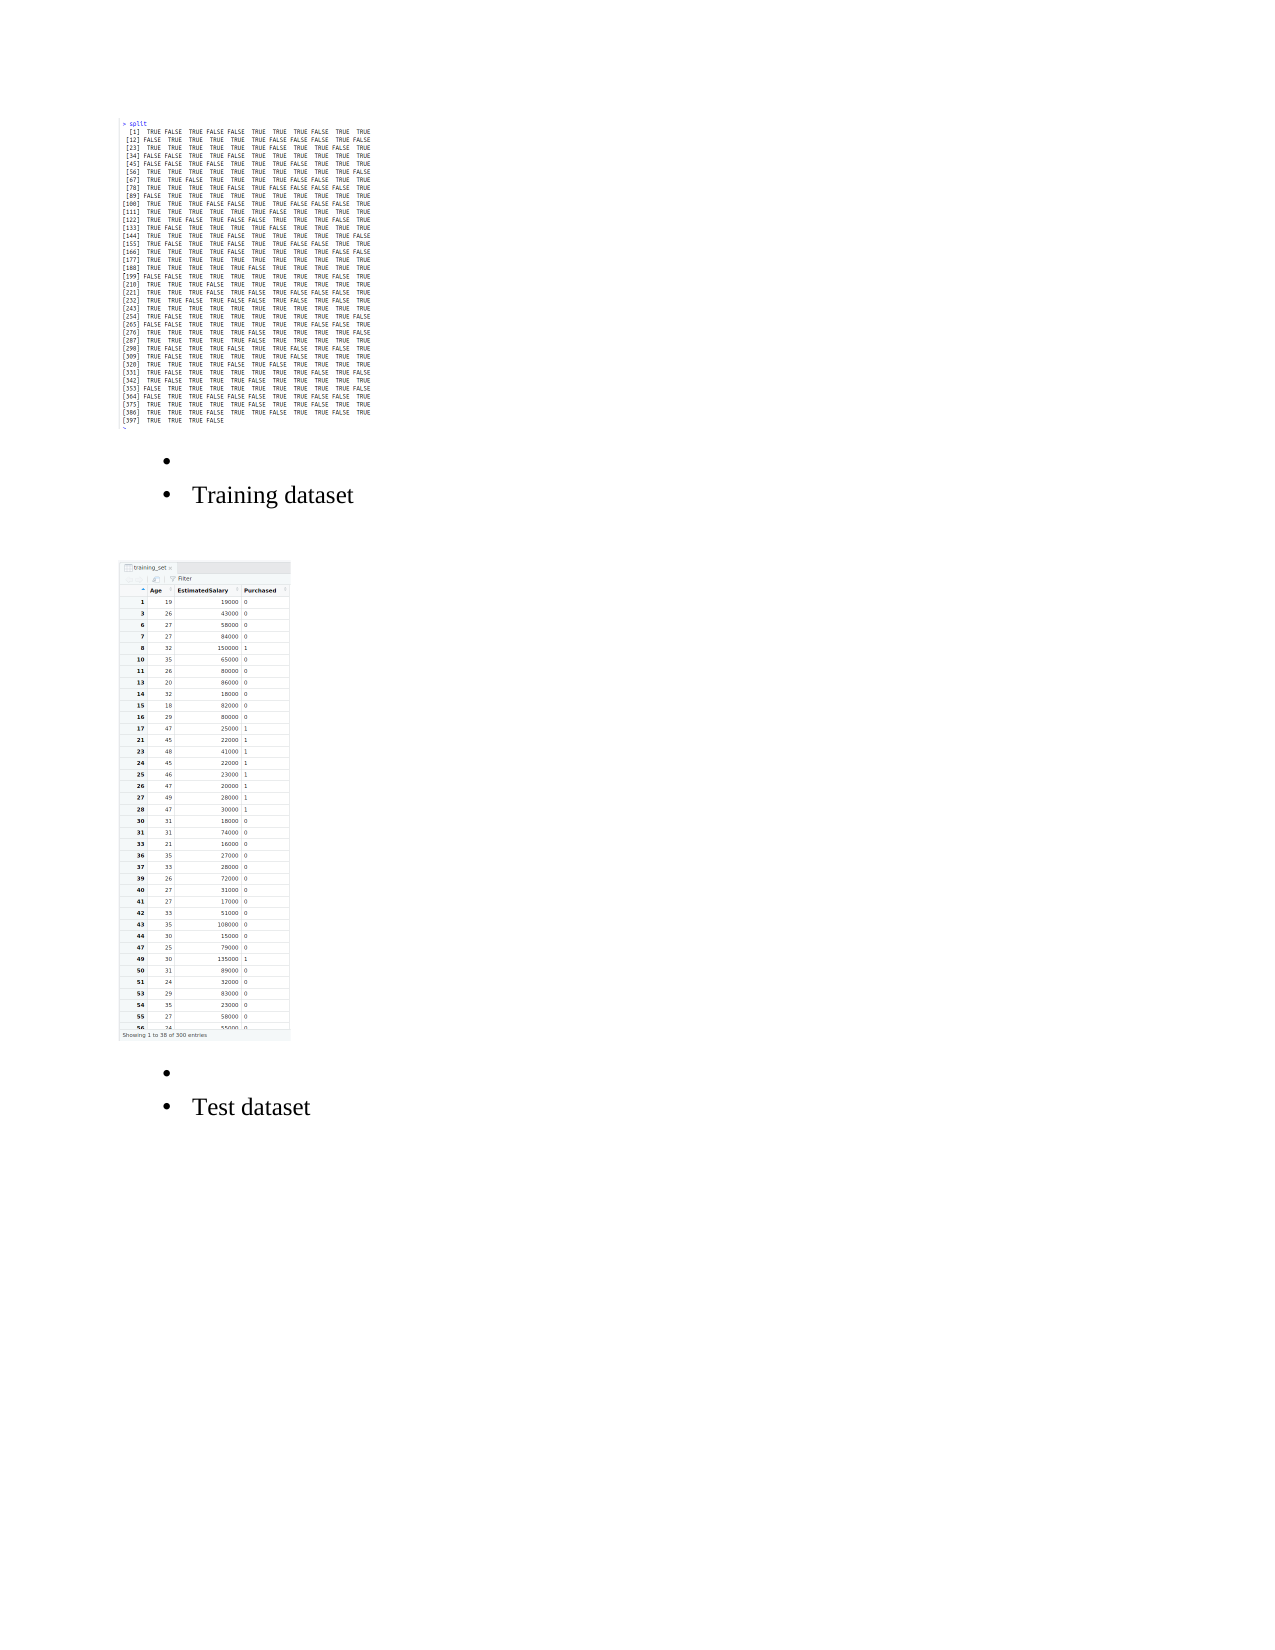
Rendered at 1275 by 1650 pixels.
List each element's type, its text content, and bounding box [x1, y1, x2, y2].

picture [118, 560, 291, 1041]
picture [118, 118, 602, 429]
list Training dataset [162, 480, 1157, 542]
list Test dataset [162, 1092, 1157, 1154]
